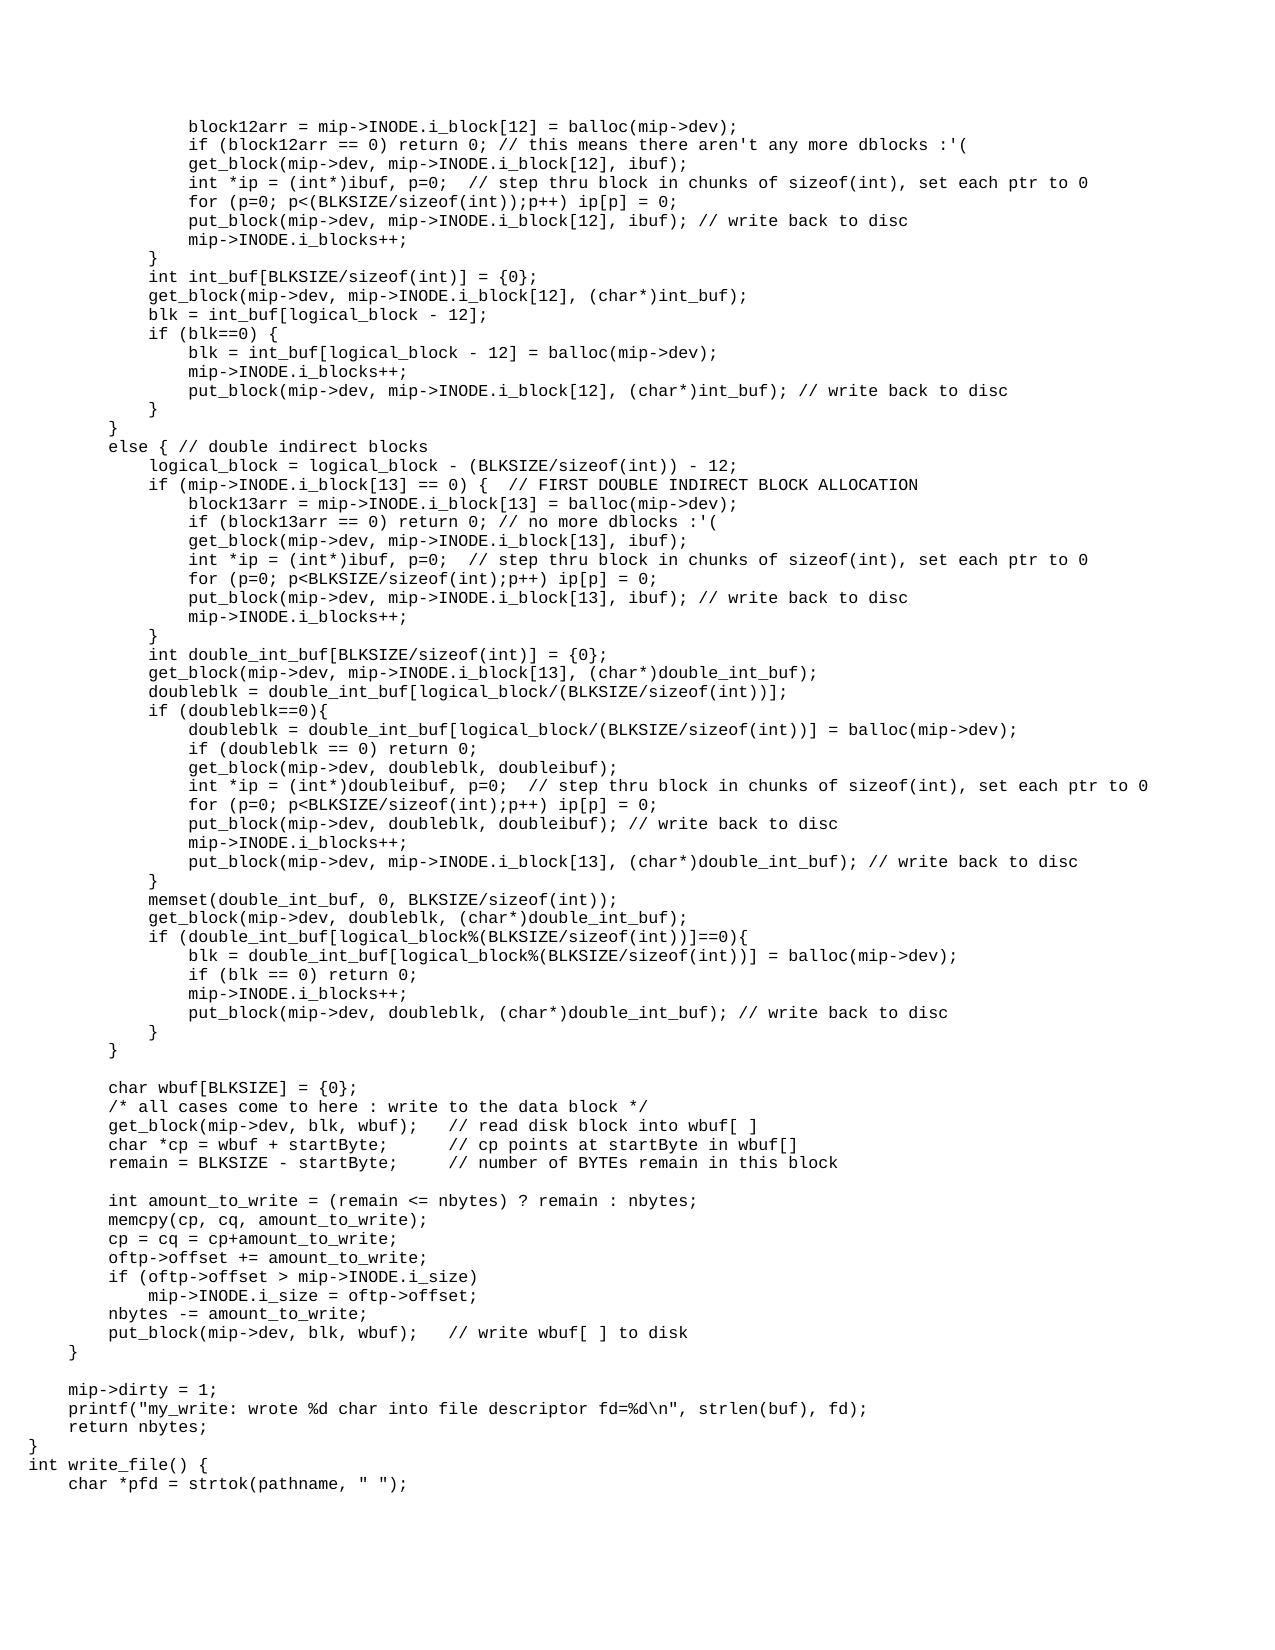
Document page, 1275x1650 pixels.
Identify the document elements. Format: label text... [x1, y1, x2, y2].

text else { // double indirect blocks [28, 439, 1219, 457]
text char *pfd = strtok(pathname, " "); [28, 1476, 1219, 1494]
text mip->INODE.i_blocks++; [28, 231, 1219, 250]
text printf("my_write: wrote %d char into file descriptor fd=%d\n", strlen(buf), fd); [28, 1400, 1219, 1419]
text mip->dirty = 1; [28, 1381, 1219, 1400]
text mip->INODE.i_blocks++; [28, 834, 1219, 853]
text if (mip->INODE.i_block[13] == 0) { // FIRST DOUBLE INDIRECT BLOCK ALLOCATION [28, 476, 1219, 495]
text cp = cq = cp+amount_to_write; [28, 1231, 1219, 1249]
text for (p=0; p<BLKSIZE/sizeof(int);p++) ip[p] = 0; [28, 797, 1219, 816]
text get_block(mip->dev, doubleblk, (char*)double_int_buf); [28, 910, 1219, 929]
text if (block12arr == 0) return 0; // this means there aren't any more dblocks :'( [28, 137, 1219, 156]
text get_block(mip->dev, mip->INODE.i_block[12], (char*)int_buf); [28, 288, 1219, 307]
text memcpy(cp, cq, amount_to_write); [28, 1212, 1219, 1231]
text blk = double_int_buf[logical_block%(BLKSIZE/sizeof(int))] = balloc(mip->dev); [28, 948, 1219, 967]
text get_block(mip->dev, doubleblk, doubleibuf); [28, 759, 1219, 778]
text mip->INODE.i_blocks++; [28, 985, 1219, 1004]
text block13arr = mip->INODE.i_block[13] = balloc(mip->dev); [28, 495, 1219, 514]
text blk = int_buf[logical_block - 12]; [28, 307, 1219, 326]
text mip->INODE.i_size = oftp->offset; [28, 1287, 1219, 1306]
text } [28, 1344, 1219, 1362]
text mip->INODE.i_blocks++; [28, 608, 1219, 627]
text char wbuf[BLKSIZE] = {0}; [28, 1080, 1219, 1098]
text oftp->offset += amount_to_write; [28, 1249, 1219, 1268]
text if (block13arr == 0) return 0; // no more dblocks :'( [28, 514, 1219, 533]
text if (doubleblk==0){ [28, 703, 1219, 721]
text int *ip = (int*)ibuf, p=0; // step thru block in chunks of sizeof(int), set each ptr to 0 [28, 175, 1219, 193]
text put_block(mip->dev, blk, wbuf); // write wbuf[ ] to disk [28, 1325, 1219, 1344]
text put_block(mip->dev, mip->INODE.i_block[13], (char*)double_int_buf); // write back to disc [28, 853, 1219, 872]
text } [28, 627, 1219, 646]
text return nbytes; [28, 1419, 1219, 1438]
text get_block(mip->dev, mip->INODE.i_block[13], ibuf); [28, 533, 1219, 552]
text int *ip = (int*)ibuf, p=0; // step thru block in chunks of sizeof(int), set each ptr to 0 [28, 552, 1219, 571]
text /* all cases come to here : write to the data block */ [28, 1098, 1219, 1117]
text logical_block = logical_block - (BLKSIZE/sizeof(int)) - 12; [28, 457, 1219, 476]
text if (blk == 0) return 0; [28, 967, 1219, 985]
text blk = int_buf[logical_block - 12] = balloc(mip->dev); [28, 344, 1219, 363]
text mip->INODE.i_blocks++; [28, 363, 1219, 382]
text for (p=0; p<(BLKSIZE/sizeof(int));p++) ip[p] = 0; [28, 193, 1219, 212]
text } [28, 250, 1219, 269]
text get_block(mip->dev, mip->INODE.i_block[13], (char*)double_int_buf); [28, 665, 1219, 684]
text } [28, 420, 1219, 439]
text nbytes -= amount_to_write; [28, 1306, 1219, 1325]
text if (oftp->offset > mip->INODE.i_size) [28, 1268, 1219, 1287]
text memset(double_int_buf, 0, BLKSIZE/sizeof(int)); [28, 891, 1219, 910]
text int amount_to_write = (remain <= nbytes) ? remain : nbytes; [28, 1193, 1219, 1212]
text if (double_int_buf[logical_block%(BLKSIZE/sizeof(int))]==0){ [28, 929, 1219, 948]
text } [28, 872, 1219, 891]
text remain = BLKSIZE - startByte; // number of BYTEs remain in this block [28, 1155, 1219, 1174]
text } [28, 1438, 1219, 1457]
text char *cp = wbuf + startByte; // cp points at startByte in wbuf[] [28, 1136, 1219, 1155]
text for (p=0; p<BLKSIZE/sizeof(int);p++) ip[p] = 0; [28, 571, 1219, 589]
text doubleblk = double_int_buf[logical_block/(BLKSIZE/sizeof(int))]; [28, 684, 1219, 703]
text put_block(mip->dev, mip->INODE.i_block[12], ibuf); // write back to disc [28, 212, 1219, 231]
text put_block(mip->dev, doubleblk, (char*)double_int_buf); // write back to disc [28, 1004, 1219, 1023]
text int int_buf[BLKSIZE/sizeof(int)] = {0}; [28, 269, 1219, 288]
text } [28, 401, 1219, 420]
text } [28, 1023, 1219, 1042]
text get_block(mip->dev, blk, wbuf); // read disk block into wbuf[ ] [28, 1117, 1219, 1136]
text get_block(mip->dev, mip->INODE.i_block[12], ibuf); [28, 156, 1219, 175]
text int *ip = (int*)doubleibuf, p=0; // step thru block in chunks of sizeof(int), set each ptr to 0 [28, 778, 1219, 797]
text int write_file() { [28, 1457, 1219, 1476]
text int double_int_buf[BLKSIZE/sizeof(int)] = {0}; [28, 646, 1219, 665]
text if (doubleblk == 0) return 0; [28, 740, 1219, 759]
text block12arr = mip->INODE.i_block[12] = balloc(mip->dev); [28, 118, 1219, 137]
text put_block(mip->dev, mip->INODE.i_block[12], (char*)int_buf); // write back to disc [28, 382, 1219, 401]
text doubleblk = double_int_buf[logical_block/(BLKSIZE/sizeof(int))] = balloc(mip->dev); [28, 721, 1219, 740]
text } [28, 1042, 1219, 1061]
text put_block(mip->dev, mip->INODE.i_block[13], ibuf); // write back to disc [28, 589, 1219, 608]
text if (blk==0) { [28, 326, 1219, 344]
text put_block(mip->dev, doubleblk, doubleibuf); // write back to disc [28, 816, 1219, 834]
